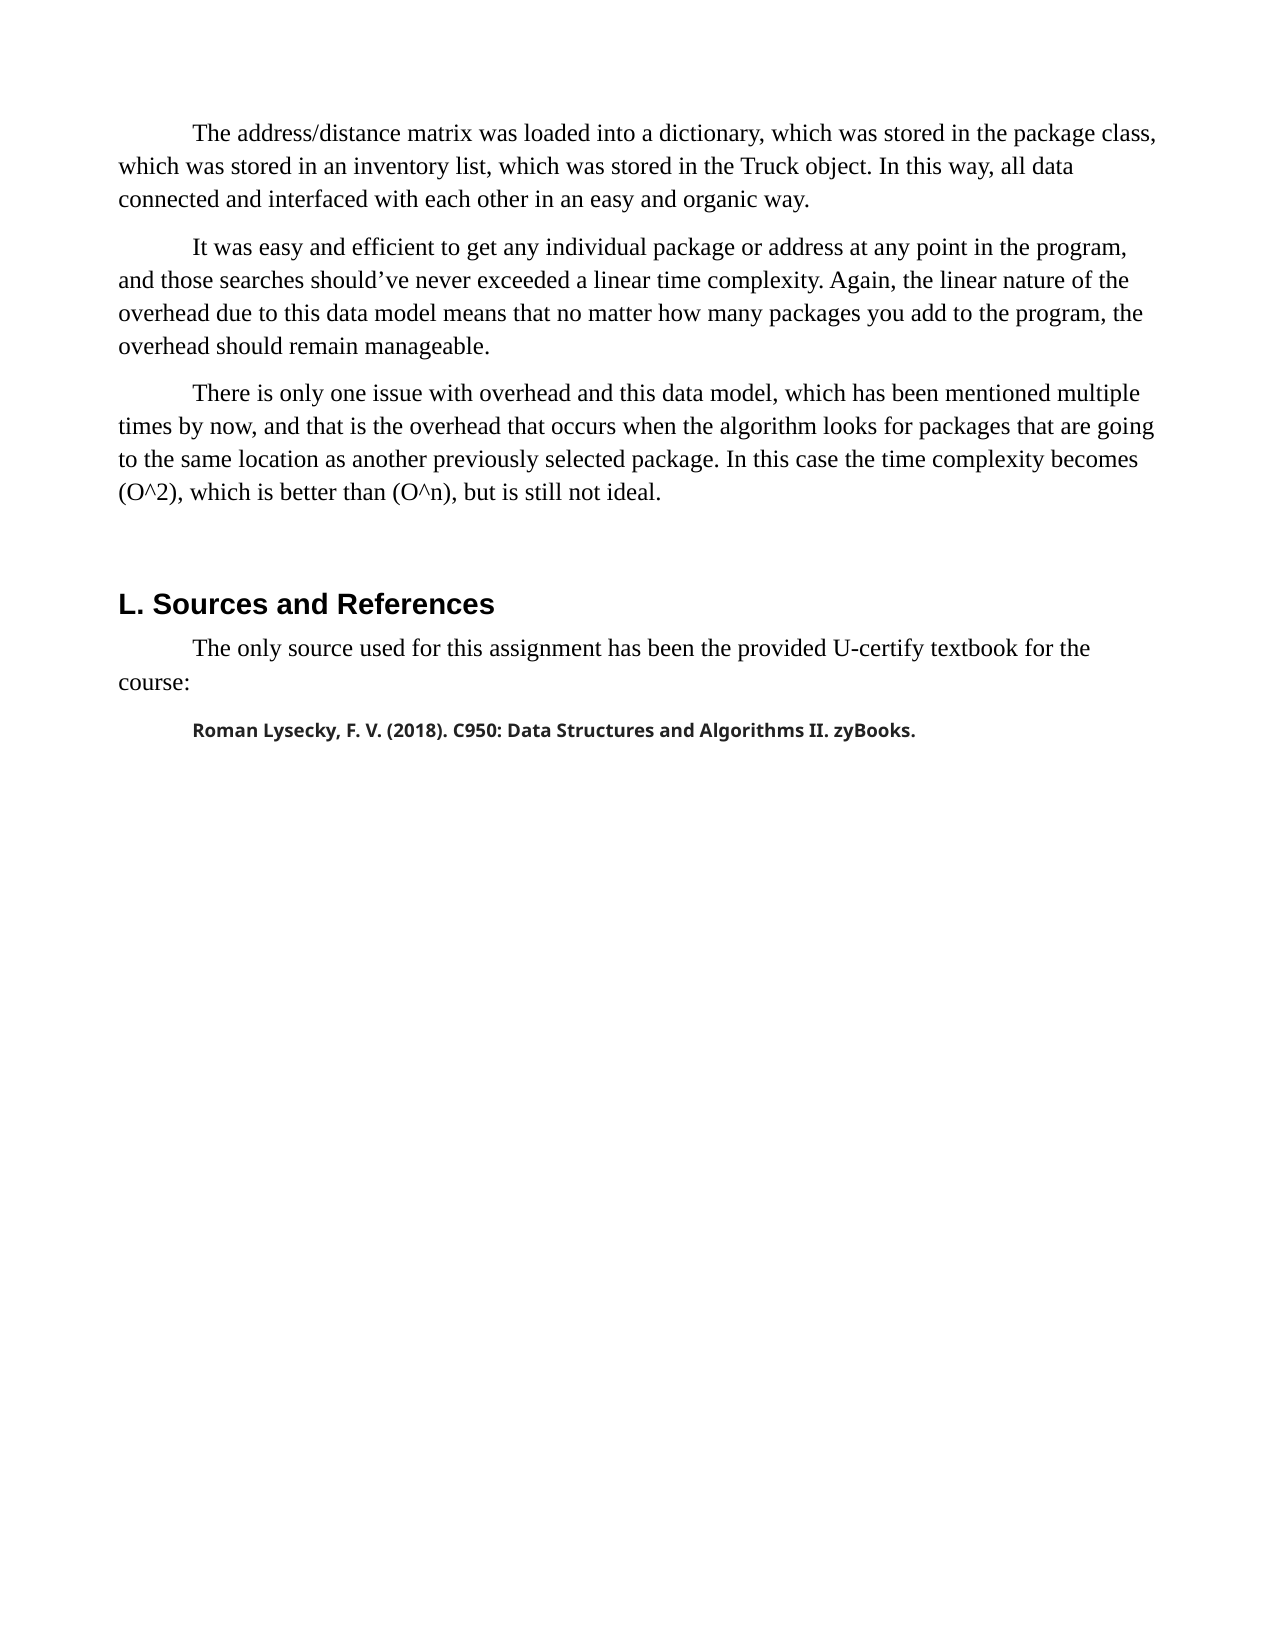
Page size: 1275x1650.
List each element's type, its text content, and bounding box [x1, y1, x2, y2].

subtitle L. Sources and References [118, 587, 1157, 621]
text Roman Lysecky, F. V. (2018). C950: Data Structures and Algorithms II. zyBooks. [118, 714, 1157, 743]
text There is only one issue with overhead and this data model, which has been mentioned multiple times by now, and that is the overhead that occurs when the algorithm looks for packages that are going to the same location as another previously selected package. In this case the time complexity becomes (O^2), which is better than (O^n), but is still not ideal. [118, 378, 1157, 506]
text The only source used for this assignment has been the provided U-certify textbook for the course: [118, 633, 1157, 695]
text It was easy and efficient to get any individual package or address at any point in the program, and those searches should’ve never exceeded a linear time complexity. Again, the linear nature of the overhead due to this data model means that no matter how many packages you add to the program, the overhead should remain manageable. [118, 232, 1157, 359]
text The address/distance matrix was loaded into a dictionary, which was stored in the package class, which was stored in an inventory list, which was stored in the Truck object. In this way, all data connected and interfaced with each other in an easy and organic way. [118, 118, 1157, 213]
